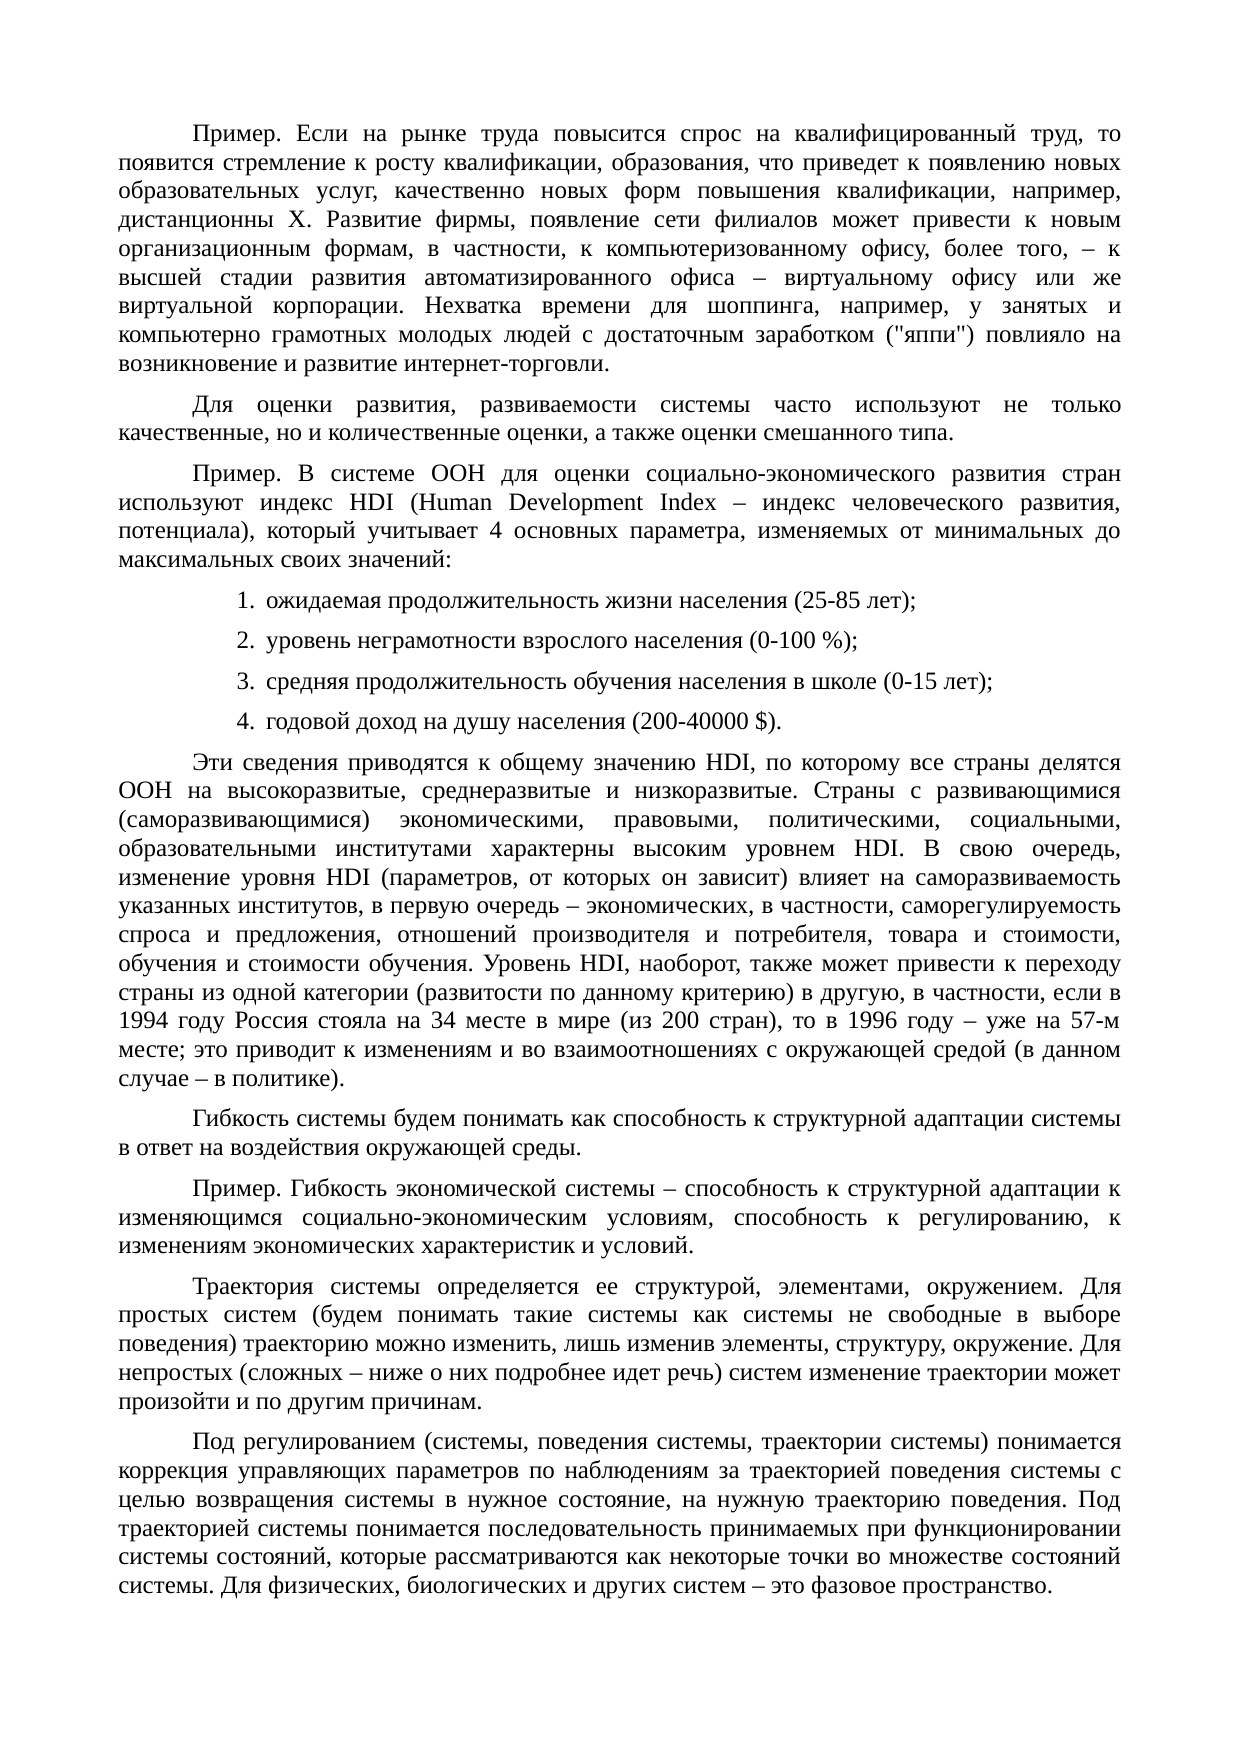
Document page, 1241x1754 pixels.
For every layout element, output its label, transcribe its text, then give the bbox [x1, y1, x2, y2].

text Эти сведения приводятся к общему значению HDI, по которому все страны делятся ООН на высокоразвитые, среднеразвитые и низкоразвитые. Страны с развивающимися (саморазвивающимися) экономическими, правовыми, политическими, социальными, образовательными институтами характерны высоким уровнем HDI. В свою очередь, изменение уровня HDI (параметров, от которых он зависит) влияет на саморазвиваемость указанных институтов, в первую очередь – экономических, в частности, саморегулируемость спроса и предложения, отношений производителя и потребителя, товара и стоимости, обучения и стоимости обучения. Уровень HDI, наоборот, также может привести к переходу страны из одной категории (развитости по данному критерию) в другую, в частности, если в 1994 году Россия стояла на 34 месте в мире (из 200 стран), то в 1996 году – уже на 57-м месте; это приводит к изменениям и во взаимоотношениях с окружающей средой (в данном случае – в политике). [118, 747, 1122, 1092]
text Для оценки развития, развиваемости системы часто используют не только качественные, но и количественные оценки, а также оценки смешанного типа. [118, 389, 1122, 446]
text Гибкость системы будем понимать как способность к структурной адаптации системы в ответ на воздействия окружающей среды. [118, 1103, 1122, 1161]
text Пример. В системе ООН для оценки социально-экономического развития стран используют индекс HDI (Human Development Index – индекс человеческого развития, потенциала), который учитывает 4 основных параметра, изменяемых от минимальных до максимальных своих значений: [118, 458, 1122, 573]
list средняя продолжительность обучения населения в школе (0-15 лет); [162, 666, 1122, 694]
text Траектория системы определяется ее структурой, элементами, окружением. Для простых систем (будем понимать такие системы как системы не свободные в выборе поведения) траекторию можно изменить, лишь изменив элементы, структуру, окружение. Для непростых (сложных – ниже о них подробнее идет речь) систем изменение траектории может произойти и по другим причинам. [118, 1271, 1122, 1414]
list ожидаемая продолжительность жизни населения (25-85 лет); [162, 585, 1122, 613]
text Под регулированием (системы, поведения системы, траектории системы) понимается коррекция управляющих параметров по наблюдениям за траекторией поведения системы с целью возвращения системы в нужное состояние, на нужную траекторию поведения. Под траекторией системы понимается последовательность принимаемых при функционировании системы состояний, которые рассматриваются как некоторые точки во множестве состояний системы. Для физических, биологических и других систем – это фазовое пространство. [118, 1426, 1122, 1599]
list годовой доход на душу населения (200-40000 $). [162, 706, 1122, 735]
text Пример. Если на рынке труда повысится спрос на квалифицированный труд, то появится стремление к росту квалификации, образования, что приведет к появлению новых образовательных услуг, качественно новых форм повышения квалификации, например, дистанционны X. Развитие фирмы, появление сети филиалов может привести к новым организационным формам, в частности, к компьютеризованному офису, более того, – к высшей стадии развития автоматизированного офиса – виртуальному офису или же виртуальной корпорации. Нехватка времени для шоппинга, например, у занятых и компьютерно грамотных молодых людей с достаточным заработком ("яппи") повлияло на возникновение и развитие интернет-торговли. [118, 118, 1122, 377]
list уровень неграмотности взрослого населения (0-100 %); [162, 625, 1122, 654]
text Пример. Гибкость экономической системы – способность к структурной адаптации к изменяющимся социально-экономическим условиям, способность к регулированию, к изменениям экономических характеристик и условий. [118, 1173, 1122, 1259]
